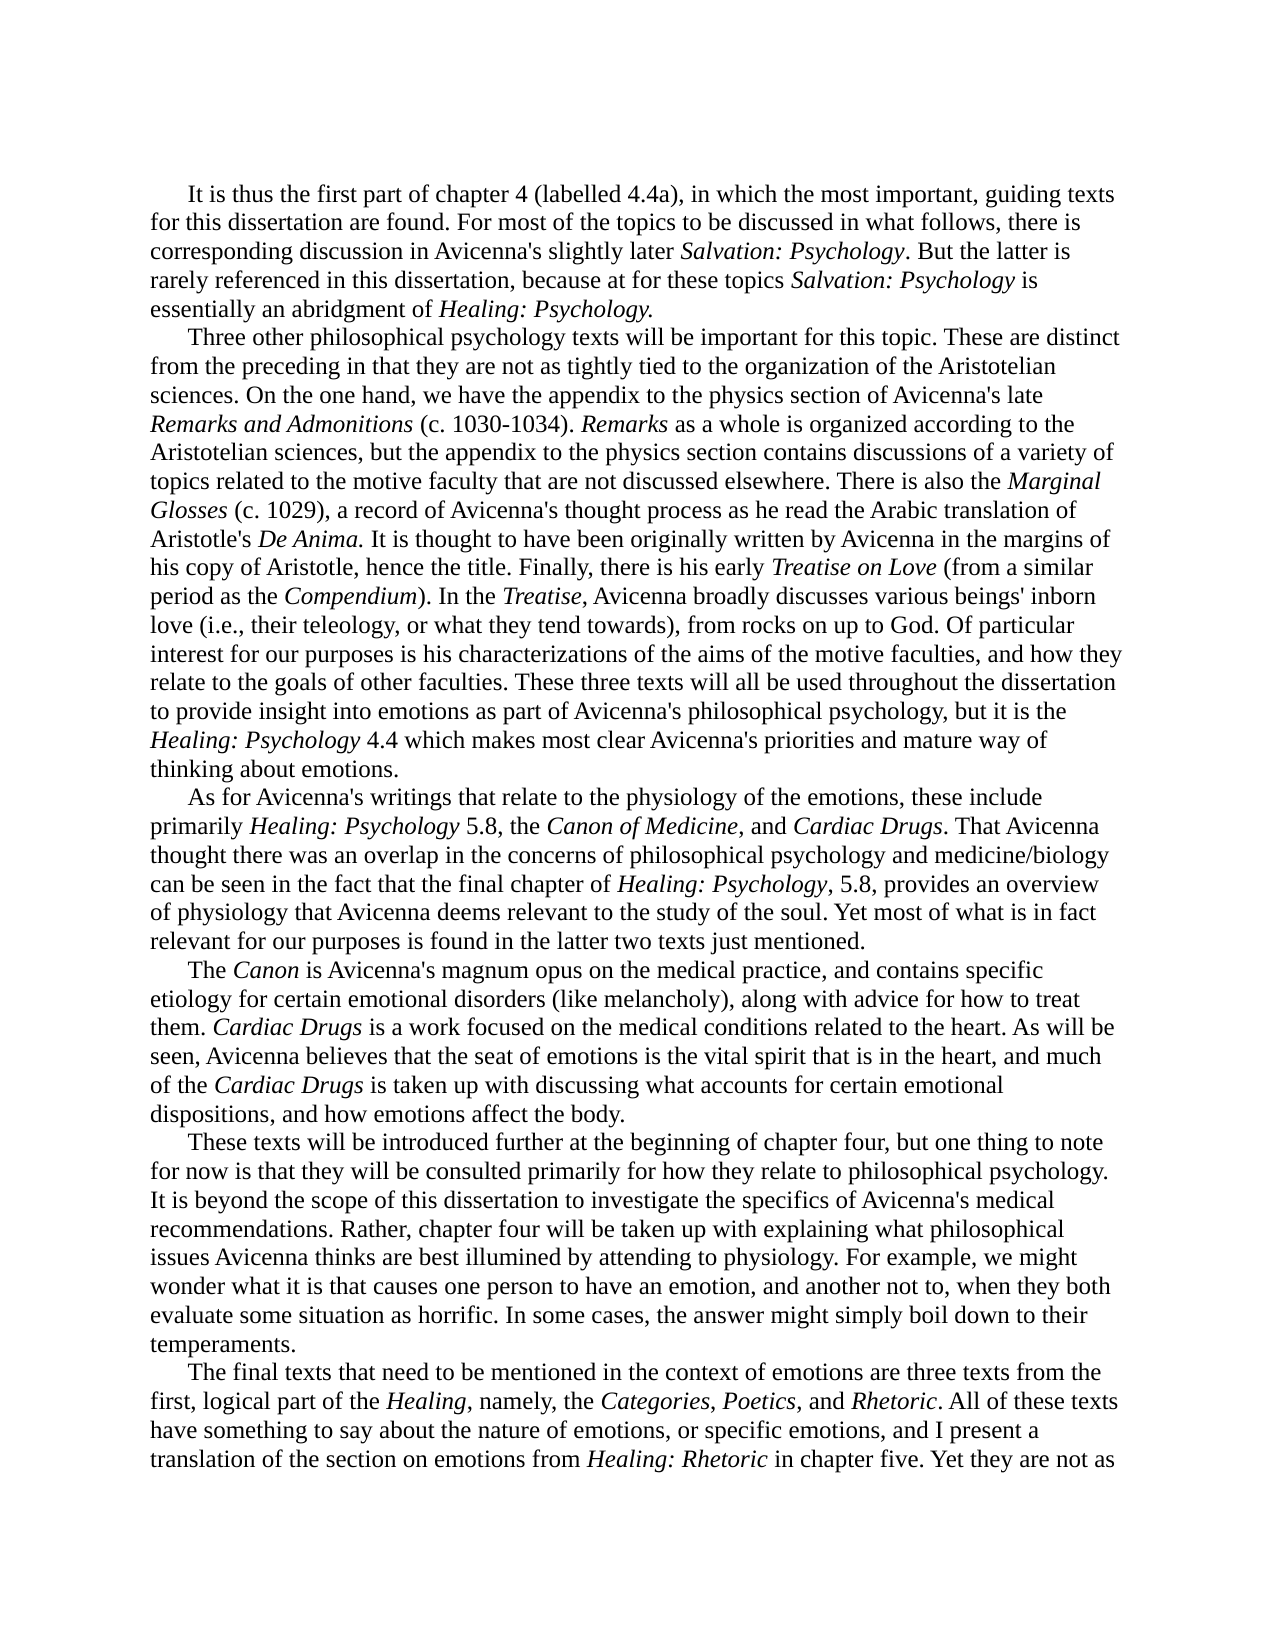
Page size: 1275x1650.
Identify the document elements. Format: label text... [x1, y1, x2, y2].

text These texts will be introduced further at the beginning of chapter four, but one thing to note for now is that they will be consulted primarily for how they relate to philosophical psychology. It is beyond the scope of this dissertation to investigate the specifics of Avicenna's medical recommendations. Rather, chapter four will be taken up with explaining what philosophical issues Avicenna thinks are best illumined by attending to physiology. For example, we might wonder what it is that causes one person to have an emotion, and another not to, when they both evaluate some situation as horrific. In some cases, the answer might simply boil down to their temperaments. [150, 1127, 1125, 1357]
text The Canon is Avicenna's magnum opus on the medical practice, and contains specific etiology for certain emotional disorders (like melancholy), along with advice for how to treat them. Cardiac Drugs is a work focused on the medical conditions related to the heart. As will be seen, Avicenna believes that the seat of emotions is the vital spirit that is in the heart, and much of the Cardiac Drugs is taken up with discussing what accounts for certain emotional dispositions, and how emotions affect the body. [150, 955, 1125, 1127]
text As for Avicenna's writings that relate to the physiology of the emotions, these include primarily Healing: Psychology 5.8, the Canon of Medicine, and Cardiac Drugs. That Avicenna thought there was an overlap in the concerns of philosophical psychology and medicine/biology can be seen in the fact that the final chapter of Healing: Psychology, 5.8, provides an overview of physiology that Avicenna deems relevant to the study of the soul. Yet most of what is in fact relevant for our purposes is found in the latter two texts just mentioned. [150, 782, 1125, 955]
text The final texts that need to be mentioned in the context of emotions are three texts from the first, logical part of the Healing, namely, the Categories, Poetics, and Rhetoric. All of these texts have something to say about the nature of emotions, or specific emotions, and I present a translation of the section on emotions from Healing: Rhetoric in chapter five. Yet they are not as [150, 1357, 1125, 1472]
text Three other philosophical psychology texts will be important for this topic. These are distinct from the preceding in that they are not as tightly tied to the organization of the Aristotelian sciences. On the one hand, we have the appendix to the physics section of Avicenna's late Remarks and Admonitions (c. 1030-1034). Remarks as a whole is organized according to the Aristotelian sciences, but the appendix to the physics section contains discussions of a variety of topics related to the motive faculty that are not discussed elsewhere. There is also the Marginal Glosses (c. 1029), a record of Avicenna's thought process as he read the Arabic translation of Aristotle's De Anima. It is thought to have been originally written by Avicenna in the margins of his copy of Aristotle, hence the title. Finally, there is his early Treatise on Love (from a similar period as the Compendium). In the Treatise, Avicenna broadly discusses various beings' inborn love (i.e., their teleology, or what they tend towards), from rocks on up to God. Of particular interest for our purposes is his characterizations of the aims of the motive faculties, and how they relate to the goals of other faculties. These three texts will all be used throughout the dissertation to provide insight into emotions as part of Avicenna's philosophical psychology, but it is the Healing: Psychology 4.4 which makes most clear Avicenna's priorities and mature way of thinking about emotions. [150, 322, 1125, 782]
text It is thus the first part of chapter 4 (labelled 4.4a), in which the most important, guiding texts for this dissertation are found. For most of the topics to be discussed in what follows, there is corresponding discussion in Avicenna's slightly later Salvation: Psychology. But the latter is rarely referenced in this dissertation, because at for these topics Salvation: Psychology is essentially an abridgment of Healing: Psychology. [150, 179, 1125, 322]
